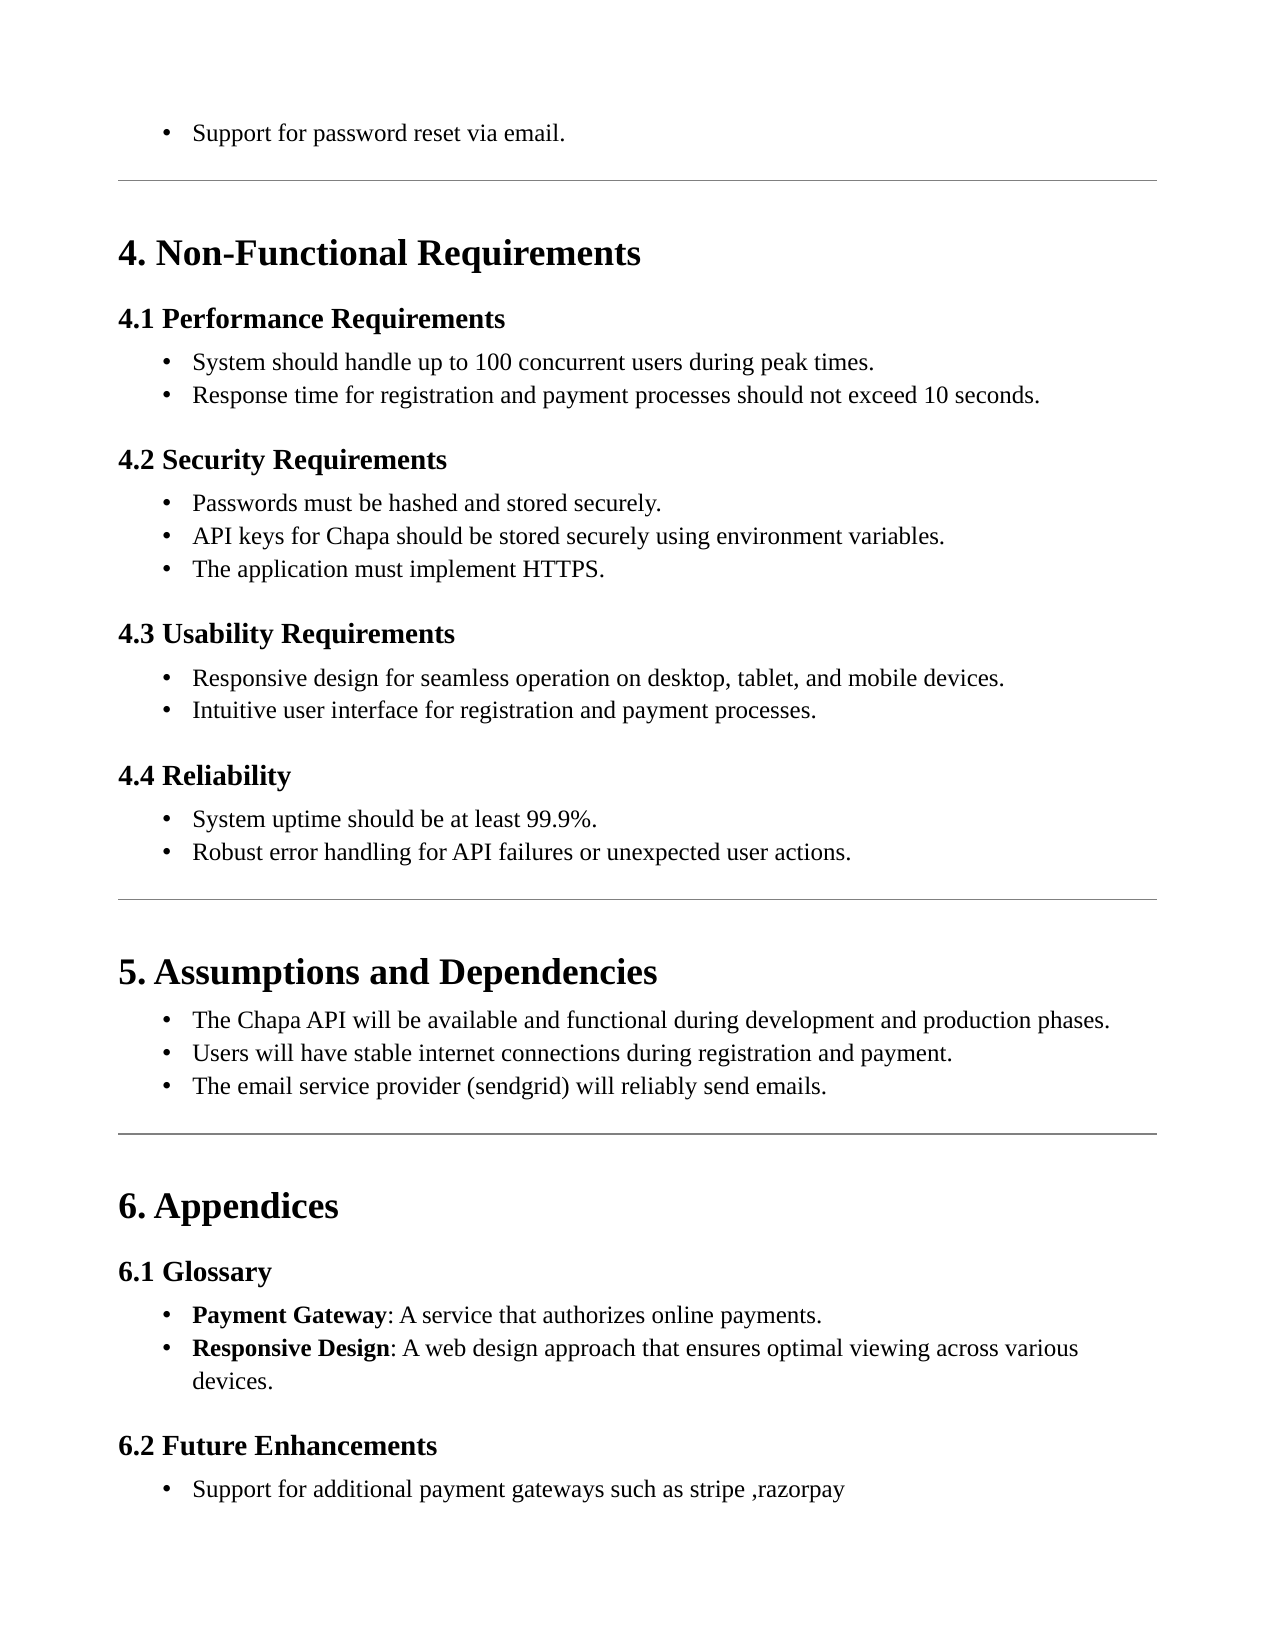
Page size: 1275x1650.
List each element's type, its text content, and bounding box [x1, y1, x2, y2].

subtitle 4. Non-Functional Requirements [118, 231, 1157, 274]
list Intuitive user interface for registration and payment processes. [162, 696, 1157, 724]
subtitle 5. Assumptions and Dependencies [118, 949, 1157, 993]
list Support for additional payment gateways such as stripe ,razorpay [162, 1474, 1157, 1503]
list Users will have stable internet connections during registration and payment. [162, 1038, 1157, 1067]
list Responsive design for seamless operation on desktop, tablet, and mobile devices. [162, 663, 1157, 691]
list The application must implement HTTPS. [162, 554, 1157, 583]
list API keys for Chapa should be stored securely using environment variables. [162, 521, 1157, 550]
list System should handle up to 100 concurrent users during peak times. [162, 347, 1157, 376]
list Support for password reset via email. [162, 118, 1157, 147]
list System uptime should be at least 99.9%. [162, 804, 1157, 833]
list Response time for registration and payment processes should not exceed 10 seconds. [162, 380, 1157, 409]
subtitle 6.1 Glossary [118, 1254, 1157, 1288]
list Payment Gateway: A service that authorizes online payments. [162, 1300, 1157, 1329]
subtitle 6.2 Future Enhancements [118, 1428, 1157, 1462]
subtitle 6. Appendices [118, 1184, 1157, 1227]
list The email service provider (sendgrid) will reliably send emails. [162, 1071, 1157, 1100]
subtitle 4.2 Security Requirements [118, 442, 1157, 476]
list Robust error handling for API failures or unexpected user actions. [162, 837, 1157, 866]
list Responsive Design: A web design approach that ensures optimal viewing across various devices. [162, 1333, 1157, 1395]
subtitle 4.3 Usability Requirements [118, 617, 1157, 650]
subtitle 4.4 Reliability [118, 758, 1157, 791]
subtitle 4.1 Performance Requirements [118, 301, 1157, 334]
list The Chapa API will be available and functional during development and production phases. [162, 1005, 1157, 1034]
list Passwords must be hashed and stored securely. [162, 488, 1157, 517]
